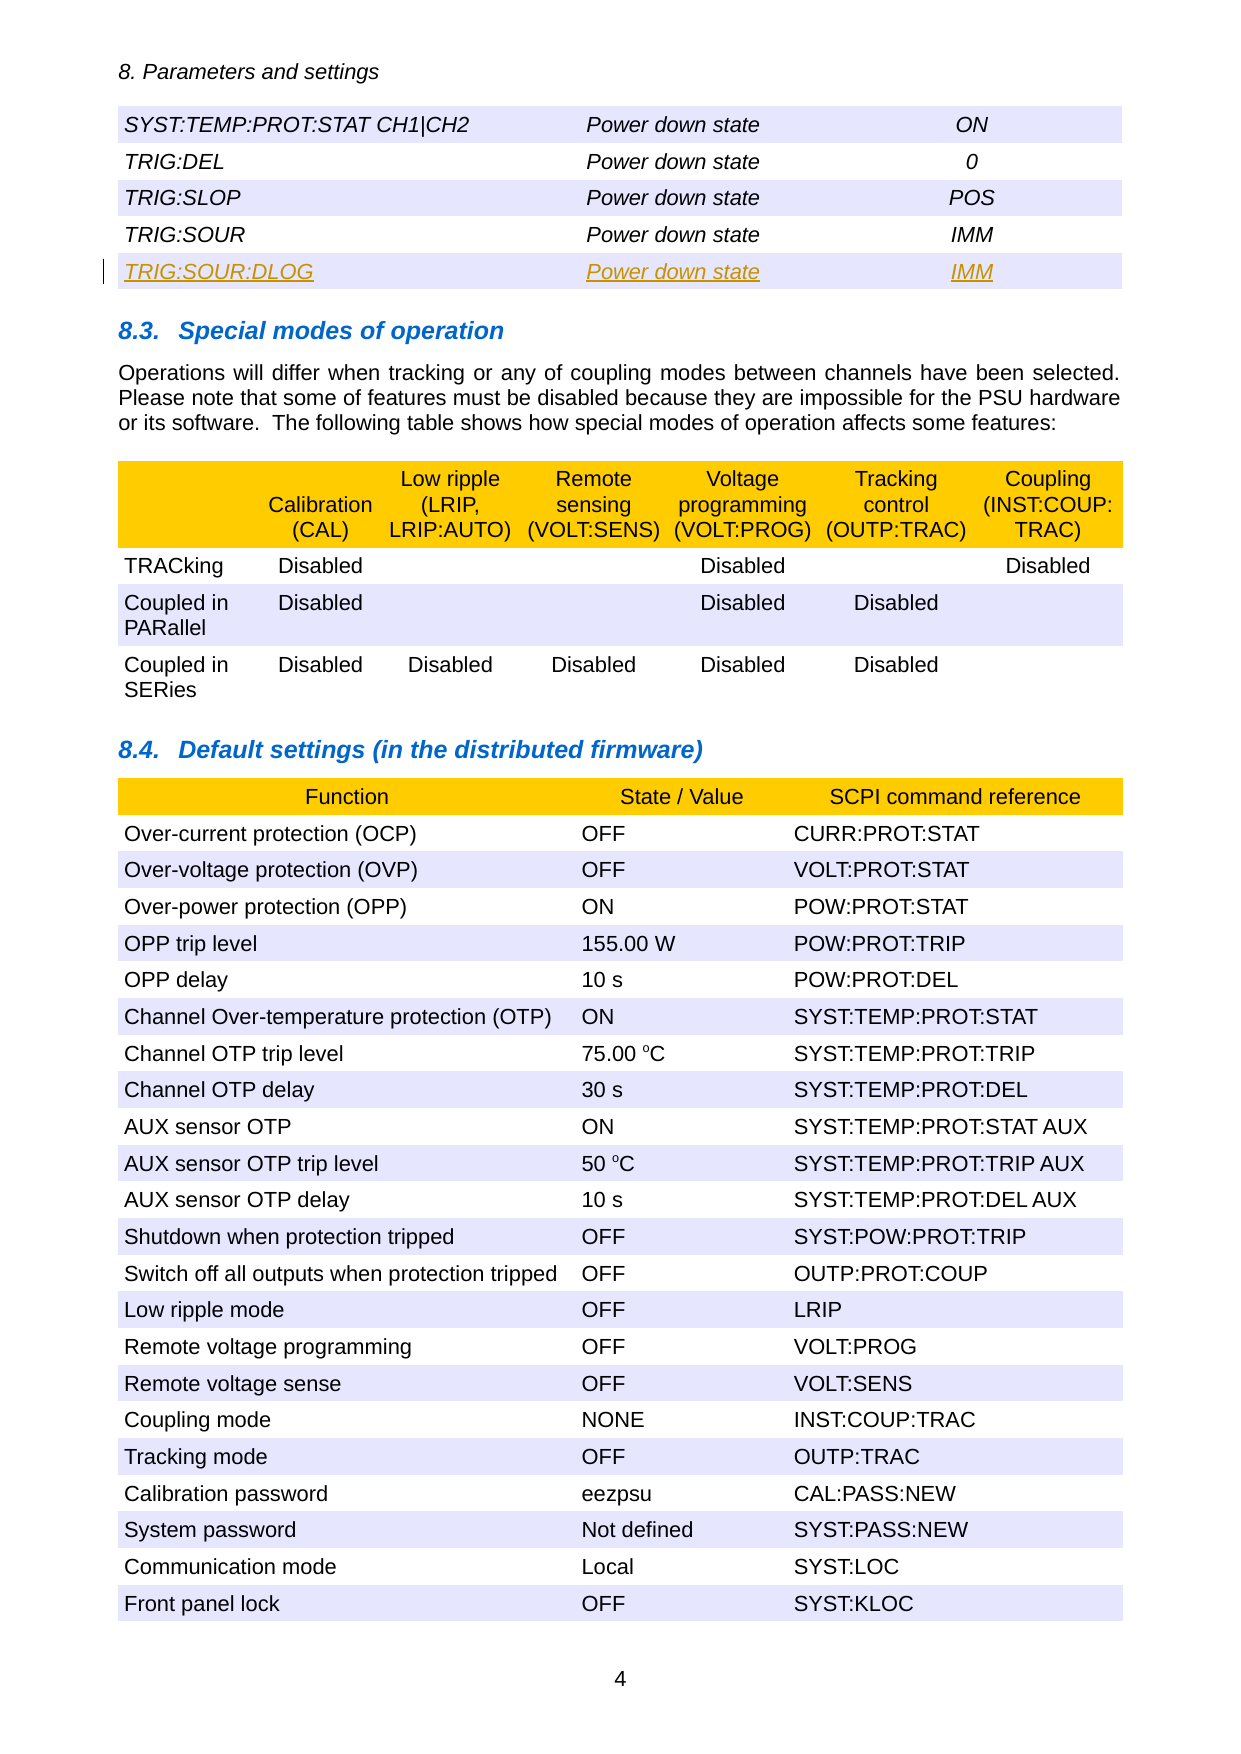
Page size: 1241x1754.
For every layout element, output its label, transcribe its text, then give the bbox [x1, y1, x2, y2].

table_cell OUTP:PROT:COUP [788, 1255, 1123, 1291]
table_cell TRIG:DEL [118, 143, 524, 179]
table_cell SYST:PASS:NEW [788, 1511, 1123, 1548]
table_cell 0 [824, 143, 1122, 179]
table_cell 10 s [576, 1181, 788, 1218]
table_cell LRIP [788, 1291, 1123, 1328]
table_cell 75.00 oC [576, 1035, 788, 1071]
table_cell [521, 584, 666, 646]
table_cell SYST:TEMP:PROT:TRIP AUX [788, 1145, 1123, 1181]
table_cell Power down state [524, 253, 824, 289]
table_cell Disabled [819, 646, 973, 708]
table_cell AUX sensor OTP trip level [118, 1145, 576, 1181]
table_cell Power down state [524, 180, 824, 216]
table_cell CAL:PASS:NEW [788, 1475, 1123, 1511]
table_cell [973, 646, 1123, 708]
table_cell NONE [576, 1401, 788, 1438]
table_header [118, 461, 261, 548]
table_cell SYST:TEMP:PROT:STAT AUX [788, 1108, 1123, 1145]
table_cell Power down state [524, 216, 824, 253]
table_header Remote sensing (VOLT:SENS) [521, 461, 666, 548]
table_cell OFF [576, 1218, 788, 1255]
table_cell INST:COUP:TRAC [788, 1401, 1123, 1438]
table_cell Channel Over-temperature protection (OTP) [118, 998, 576, 1035]
table_cell OFF [576, 1438, 788, 1475]
table_cell SYST:LOC [788, 1548, 1123, 1585]
table_cell 10 s [576, 961, 788, 998]
table_cell Local [576, 1548, 788, 1585]
table_cell [521, 548, 666, 584]
table_cell Low ripple mode [118, 1291, 576, 1328]
table_cell Power down state [524, 143, 824, 179]
table_cell Disabled [521, 646, 666, 708]
table_cell OPP trip level [118, 925, 576, 961]
table_cell POW:PROT:DEL [788, 961, 1123, 998]
table_cell Over-voltage protection (OVP) [118, 851, 576, 888]
table_cell Disabled [261, 584, 379, 646]
table_header Low ripple (LRIP, LRIP:AUTO) [379, 461, 521, 548]
table_cell OFF [576, 1291, 788, 1328]
table_cell Disabled [819, 584, 973, 646]
table_cell Disabled [666, 584, 819, 646]
table_cell POW:PROT:STAT [788, 888, 1123, 925]
subtitle Default settings (in the distributed firmware) [118, 734, 1122, 763]
table_cell [973, 584, 1123, 646]
table_cell Calibration password [118, 1475, 576, 1511]
table_cell CURR:PROT:STAT [788, 815, 1123, 851]
table_cell OFF [576, 1585, 788, 1621]
table_cell eezpsu [576, 1475, 788, 1511]
table_cell POW:PROT:TRIP [788, 925, 1123, 961]
table_cell Disabled [379, 646, 521, 708]
table_cell [819, 548, 973, 584]
table_cell ON [576, 888, 788, 925]
table_cell SYST:POW:PROT:TRIP [788, 1218, 1123, 1255]
table_cell Switch off all outputs when protection tripped [118, 1255, 576, 1291]
table_cell Over-current protection (OCP) [118, 815, 576, 851]
table_cell Tracking mode [118, 1438, 576, 1475]
table_cell Channel OTP trip level [118, 1035, 576, 1071]
table_cell Coupling mode [118, 1401, 576, 1438]
table_cell TRIG:SOUR [118, 216, 524, 253]
table_cell IMM [824, 216, 1122, 253]
table_cell SYST:TEMP:PROT:TRIP [788, 1035, 1123, 1071]
table_cell [379, 584, 521, 646]
table_cell Shutdown when protection tripped [118, 1218, 576, 1255]
table_cell Disabled [973, 548, 1123, 584]
table_cell ON [576, 1108, 788, 1145]
text Operations will differ when tracking or any of coupling modes between channels have been selected. Please note that some of features must be disabled because they are impossible for the PSU hardware or its software. The following table shows how special modes of operation affects some features: [118, 360, 1122, 435]
table_cell SYST:TEMP:PROT:STAT CH1|CH2 [118, 106, 524, 143]
table_cell IMM [824, 253, 1122, 289]
table_header Calibration (CAL) [261, 461, 379, 548]
table_cell Disabled [666, 548, 819, 584]
table_cell OUTP:TRAC [788, 1438, 1123, 1475]
table_cell TRIG:SLOP [118, 180, 524, 216]
table_cell OFF [576, 1255, 788, 1291]
table_cell Disabled [261, 548, 379, 584]
table_header Function [118, 778, 576, 815]
table_cell VOLT:PROG [788, 1328, 1123, 1365]
table_cell Power down state [524, 106, 824, 143]
table_cell TRIG:SOUR:DLOG [118, 253, 524, 289]
table_cell OPP delay [118, 961, 576, 998]
table_cell Front panel lock [118, 1585, 576, 1621]
table_cell ON [576, 998, 788, 1035]
subtitle Special modes of operation [118, 316, 1122, 345]
table_cell Over-power protection (OPP) [118, 888, 576, 925]
table_cell Disabled [666, 646, 819, 708]
table_cell [379, 548, 521, 584]
table_cell OFF [576, 1328, 788, 1365]
table_cell POS [824, 180, 1122, 216]
table_cell Remote voltage programming [118, 1328, 576, 1365]
table_cell Disabled [261, 646, 379, 708]
table_header State / Value [576, 778, 788, 815]
table_cell OFF [576, 851, 788, 888]
table_header SCPI command reference [788, 778, 1123, 815]
table_cell TRACking [118, 548, 261, 584]
table_cell Channel OTP delay [118, 1071, 576, 1108]
table_cell 155.00 W [576, 925, 788, 961]
table_cell 50 oC [576, 1145, 788, 1181]
table_cell OFF [576, 815, 788, 851]
table_cell ON [824, 106, 1122, 143]
table_cell Communication mode [118, 1548, 576, 1585]
table_cell AUX sensor OTP delay [118, 1181, 576, 1218]
table_cell Not defined [576, 1511, 788, 1548]
table_cell Remote voltage sense [118, 1365, 576, 1401]
table_cell SYST:KLOC [788, 1585, 1123, 1621]
table_cell SYST:TEMP:PROT:DEL AUX [788, 1181, 1123, 1218]
table_header Voltage programming (VOLT:PROG) [666, 461, 819, 548]
table_cell System password [118, 1511, 576, 1548]
table_header Coupling (INST:COUP:TRAC) [973, 461, 1123, 548]
table_cell Coupled in PARallel [118, 584, 261, 646]
table_cell OFF [576, 1365, 788, 1401]
table_cell Coupled in SERies [118, 646, 261, 708]
table_cell 30 s [576, 1071, 788, 1108]
table_header Tracking control (OUTP:TRAC) [819, 461, 973, 548]
table_cell VOLT:PROT:STAT [788, 851, 1123, 888]
table_cell SYST:TEMP:PROT:STAT [788, 998, 1123, 1035]
table_cell VOLT:SENS [788, 1365, 1123, 1401]
table_cell AUX sensor OTP [118, 1108, 576, 1145]
table_cell SYST:TEMP:PROT:DEL [788, 1071, 1123, 1108]
